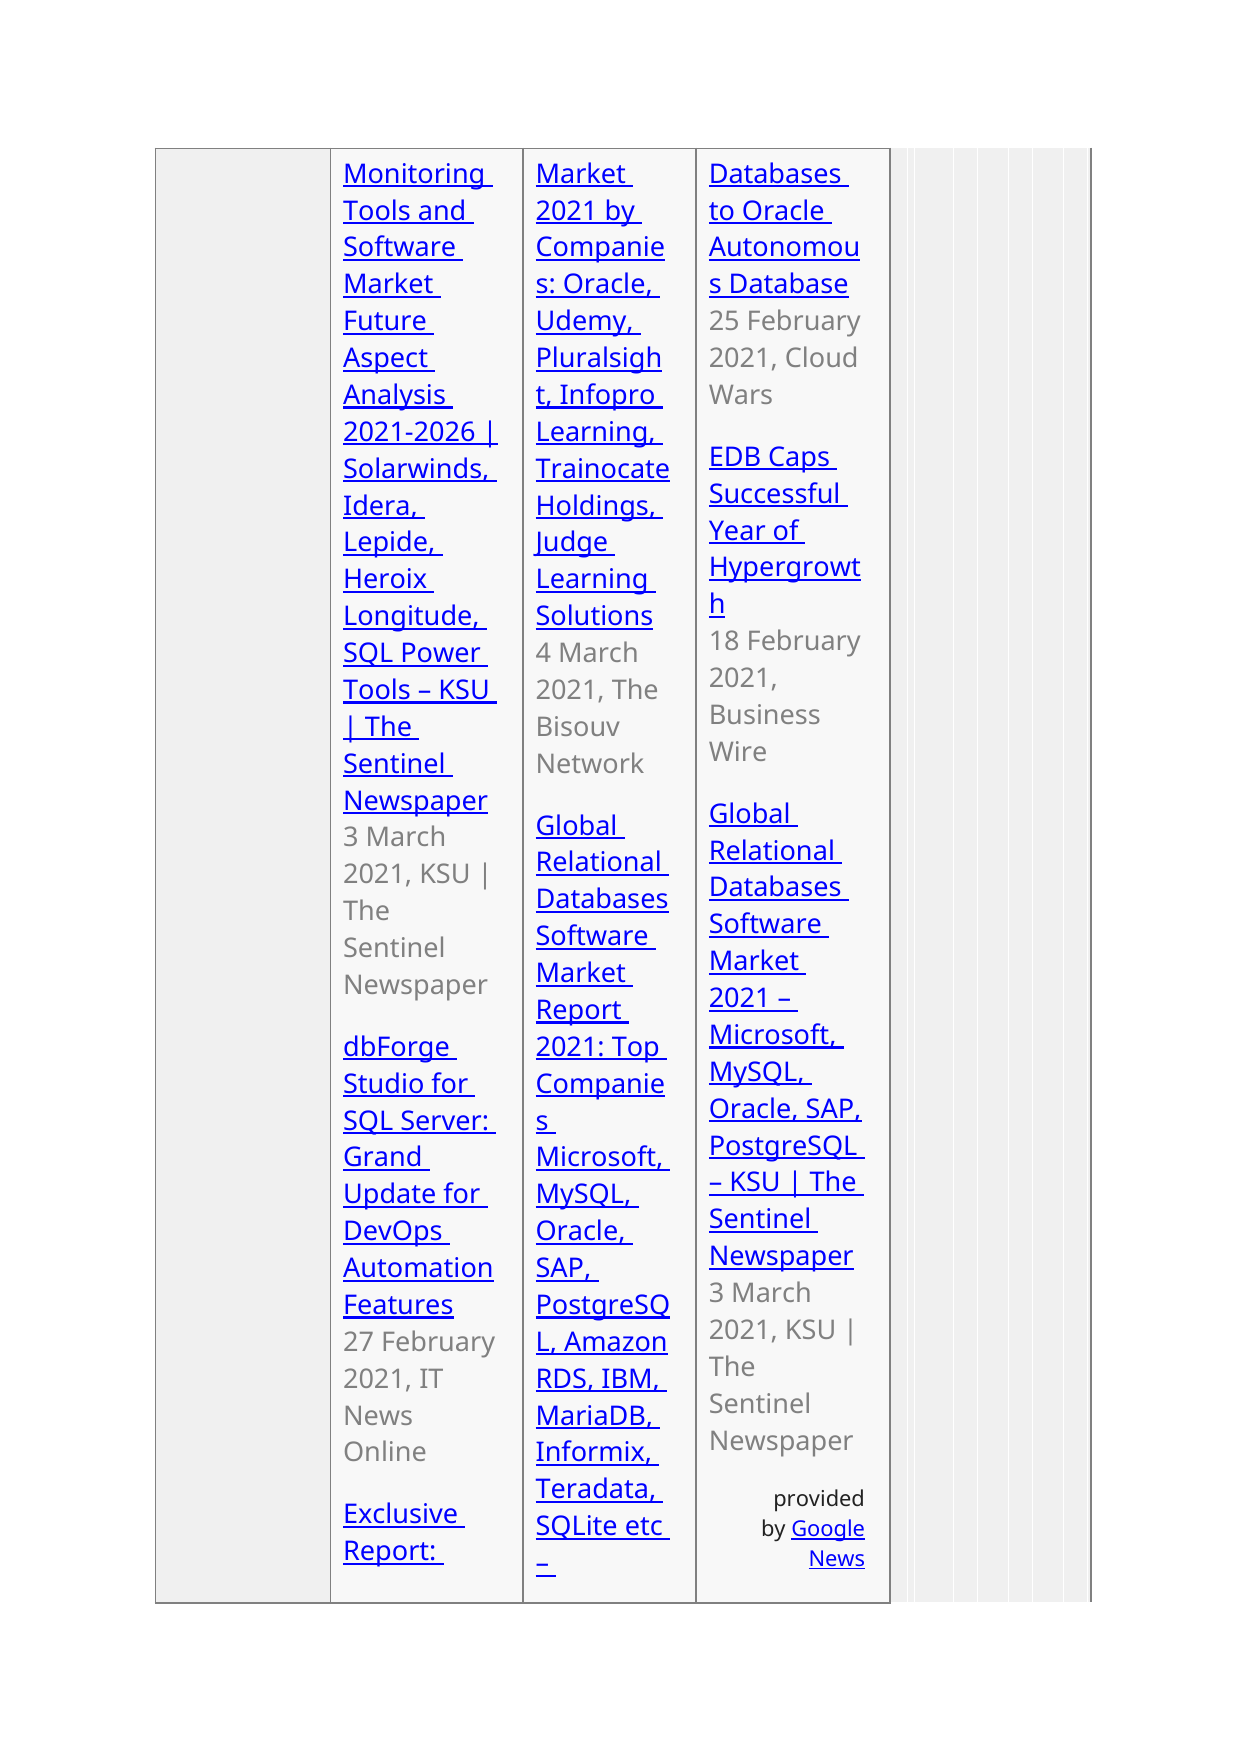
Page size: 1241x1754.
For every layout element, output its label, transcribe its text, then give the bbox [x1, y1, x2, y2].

table_cell [998, 148, 1002, 1602]
table_cell [1053, 148, 1057, 1602]
table_cell Market 2021 by Companies: Oracle, Udemy, Pluralsight, Infopro Learning, Trainocate Holdings, Judge Learning Solutions 4 March 2021, The Bisouv Network Global Relational Databases Software Market Report 2021: Top Companies Microsoft, MySQL, Oracle, SAP, PostgreSQL, Amazon RDS, IBM, MariaDB, Informix, Teradata, SQLite etc – [524, 149, 695, 1602]
table_cell [918, 148, 922, 1602]
table_cell [893, 148, 897, 1602]
table_cell [946, 148, 950, 1602]
table_cell Databases to Oracle Autonomous Database 25 February 2021, Cloud Wars EDB Caps Successful Year of Hypergrowth 18 February 2021, Business Wire Global Relational Databases Software Market 2021 – Microsoft, MySQL, Oracle, SAP, PostgreSQL – KSU | The Sentinel Newspaper 3 March 2021, KSU | The Sentinel Newspaper provided by Google News [697, 149, 889, 1602]
table_cell [991, 148, 995, 1602]
table_cell [925, 148, 929, 1602]
table_cell [1070, 148, 1074, 1602]
table_cell [932, 148, 936, 1602]
table_cell [1022, 148, 1026, 1602]
table_cell [1039, 148, 1043, 1602]
table_cell [156, 149, 330, 1602]
table_cell [1046, 148, 1050, 1602]
table_cell [939, 148, 943, 1602]
table_cell [984, 148, 988, 1602]
table_cell [960, 148, 964, 1602]
table_cell [967, 148, 971, 1602]
table_cell Monitoring Tools and Software Market Future Aspect Analysis 2021-2026 | Solarwinds, Idera, Lepide, Heroix Longitude, SQL Power Tools – KSU | The Sentinel Newspaper 3 March 2021, KSU | The Sentinel Newspaper dbForge Studio for SQL Server: Grand Update for DevOps Automation Features 27 February 2021, IT News Online Exclusive Report: [331, 149, 522, 1602]
table_cell [1015, 148, 1019, 1602]
table_cell [1077, 148, 1081, 1602]
table_cell [900, 148, 904, 1602]
